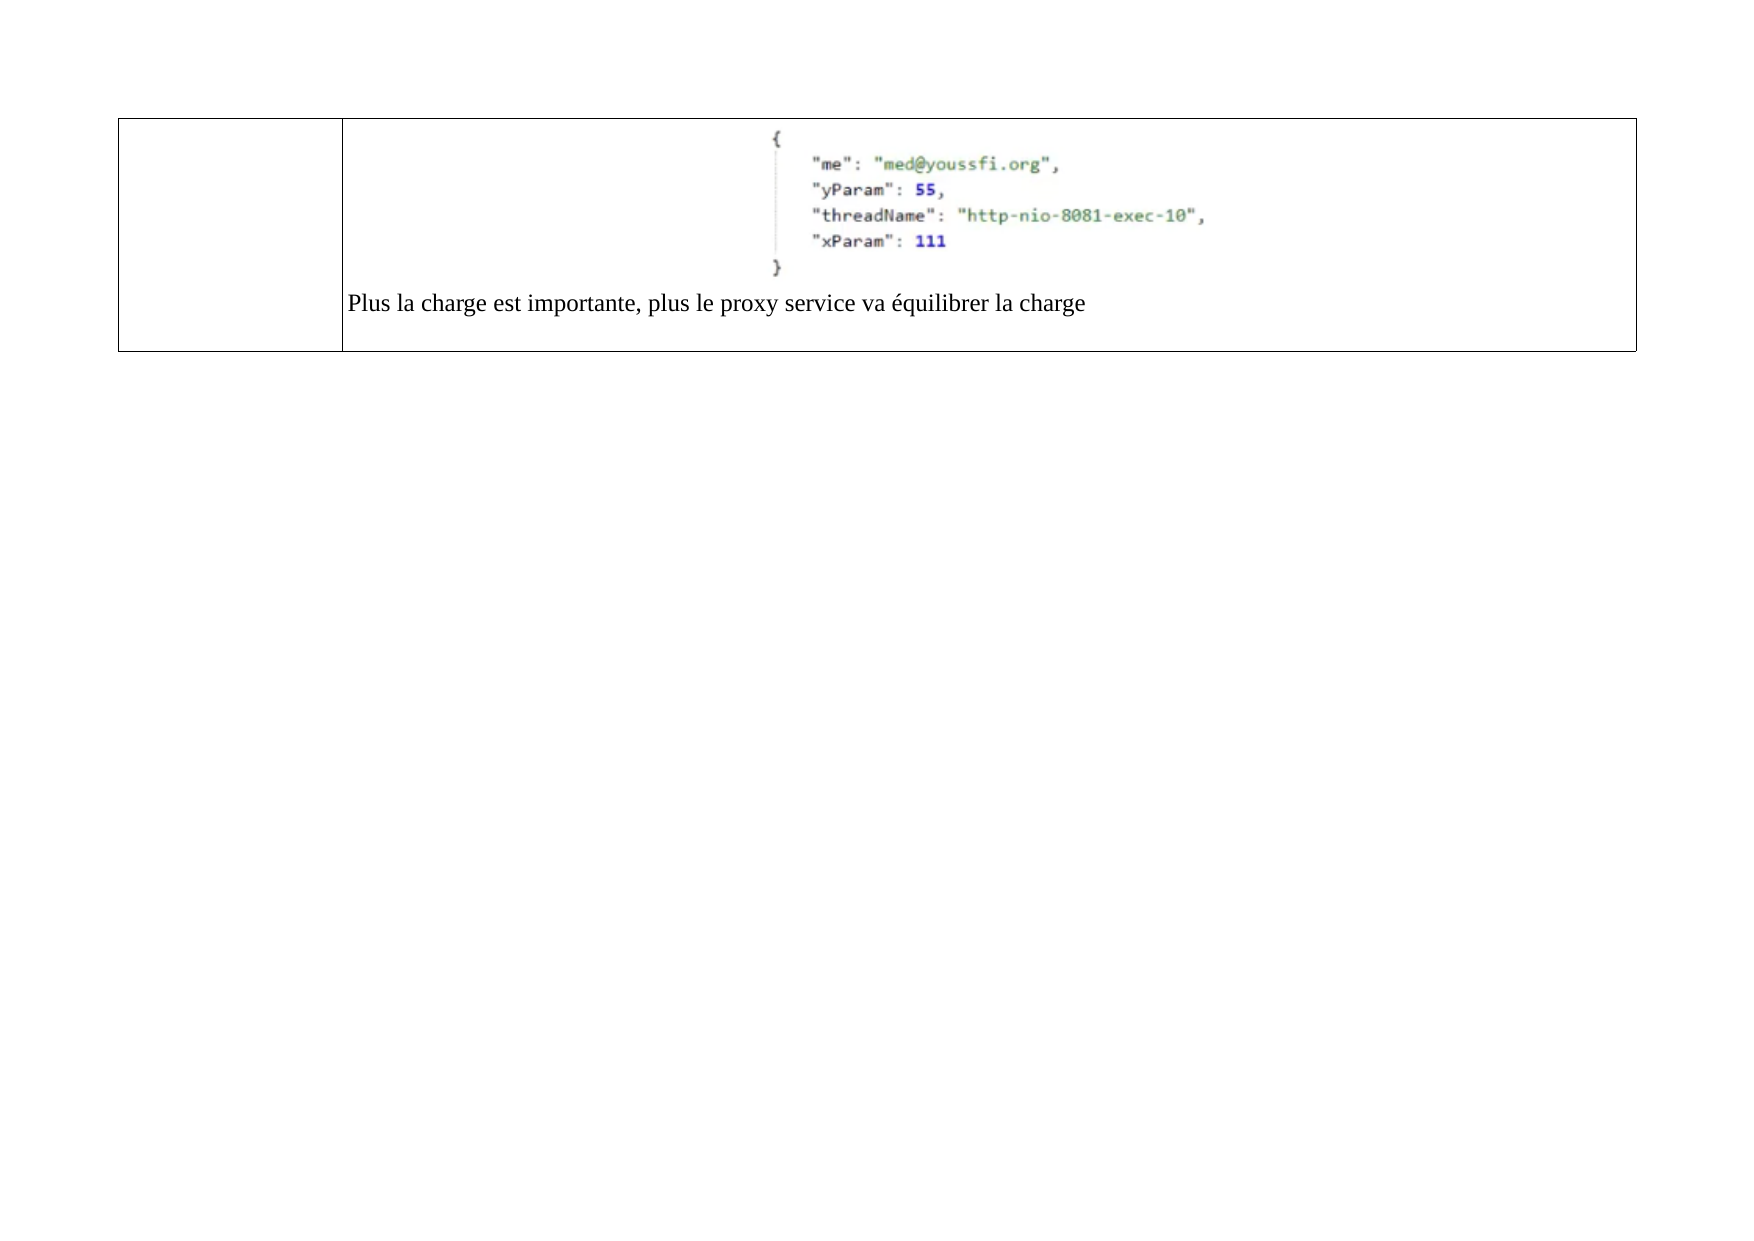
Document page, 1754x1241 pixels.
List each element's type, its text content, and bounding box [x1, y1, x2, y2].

table_cell Plus la charge est importante, plus le proxy service va équilibrer la charge [343, 119, 1636, 351]
table_cell [119, 119, 342, 351]
picture [764, 123, 1213, 288]
